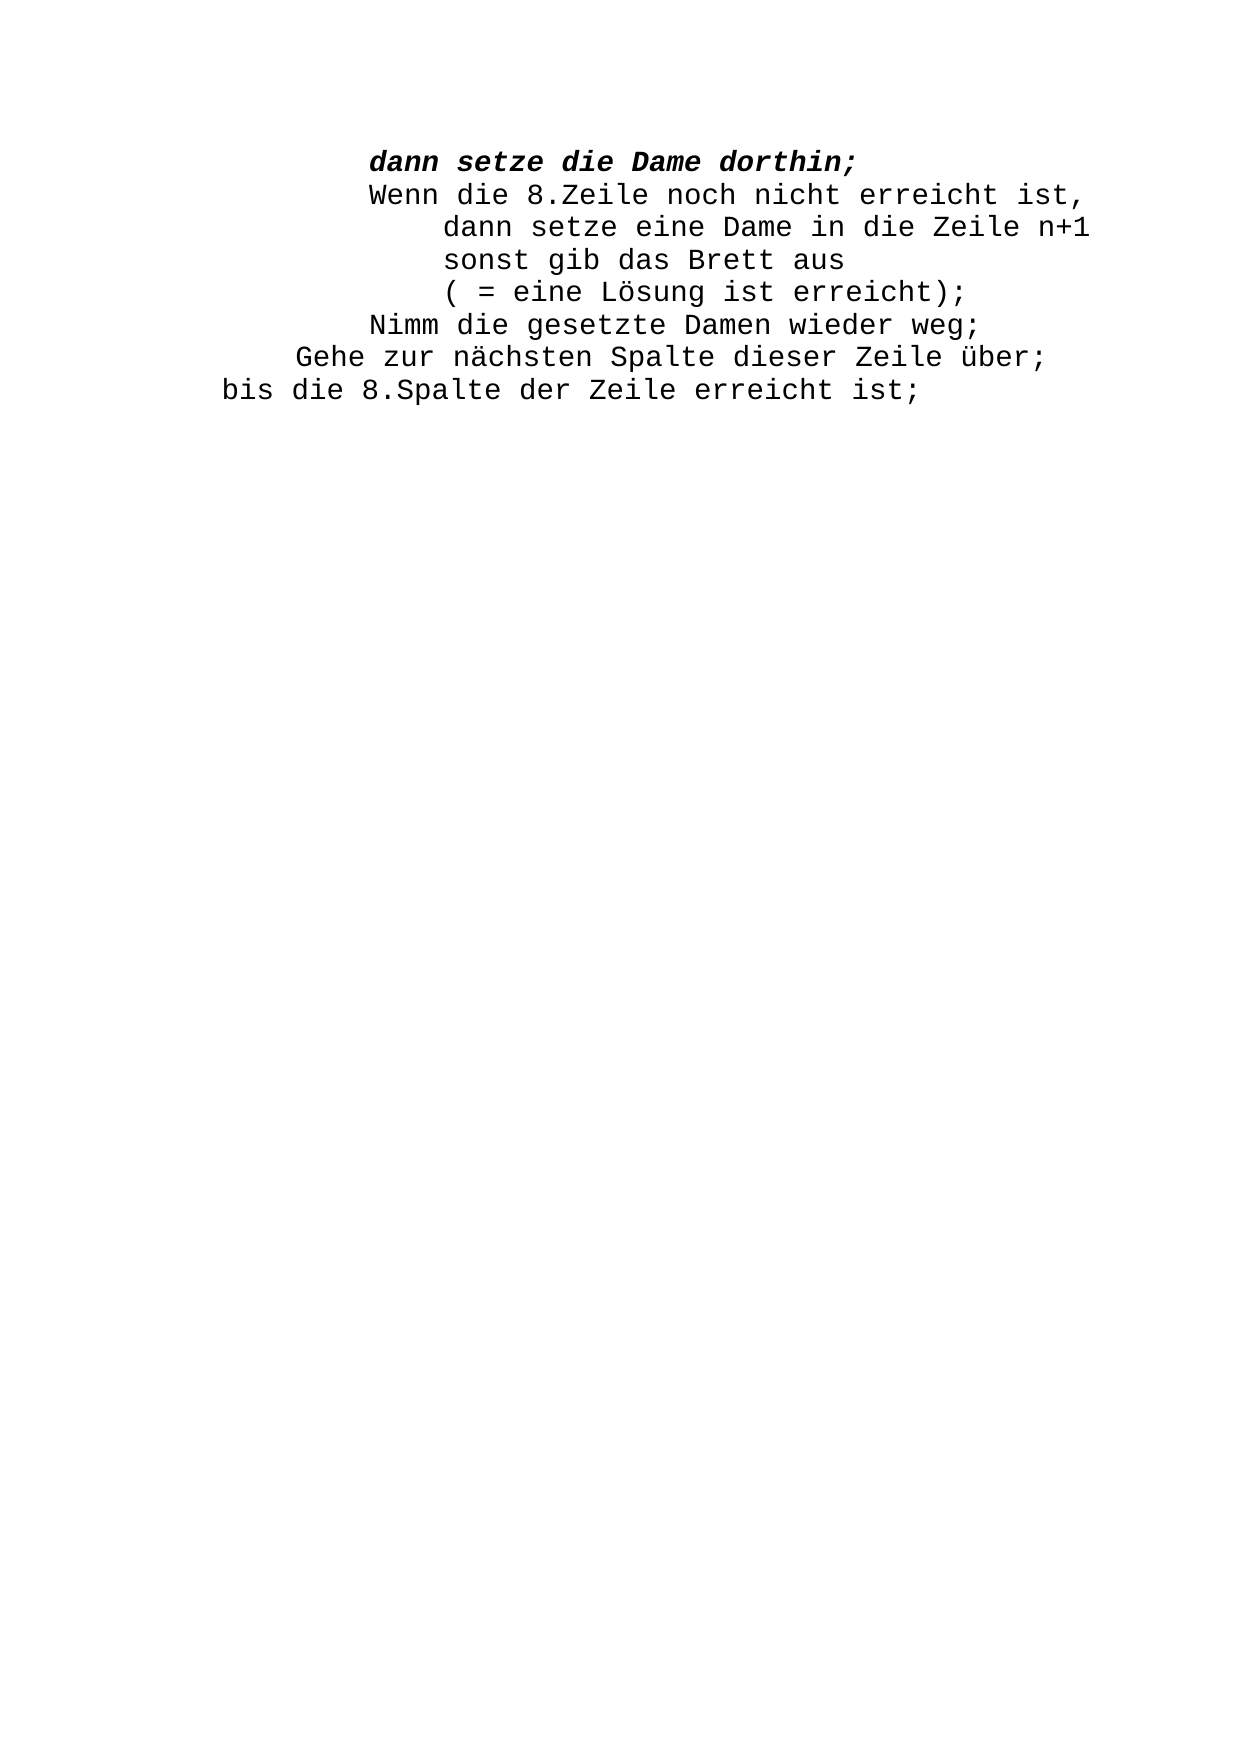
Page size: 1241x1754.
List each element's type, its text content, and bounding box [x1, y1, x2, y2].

text ( = eine Lösung ist erreicht); [148, 278, 1093, 310]
text Gehe zur nächsten Spalte dieser Zeile über; [148, 343, 1093, 375]
text dann setze die Dame dorthin; [148, 148, 1093, 180]
text sonst gib das Brett aus [148, 245, 1093, 278]
text dann setze eine Dame in die Zeile n+1 [148, 213, 1093, 245]
text bis die 8.Spalte der Zeile erreicht ist; [148, 375, 1093, 408]
text Wenn die 8.Zeile noch nicht erreicht ist, [148, 180, 1093, 213]
text Nimm die gesetzte Damen wieder weg; [148, 310, 1093, 343]
